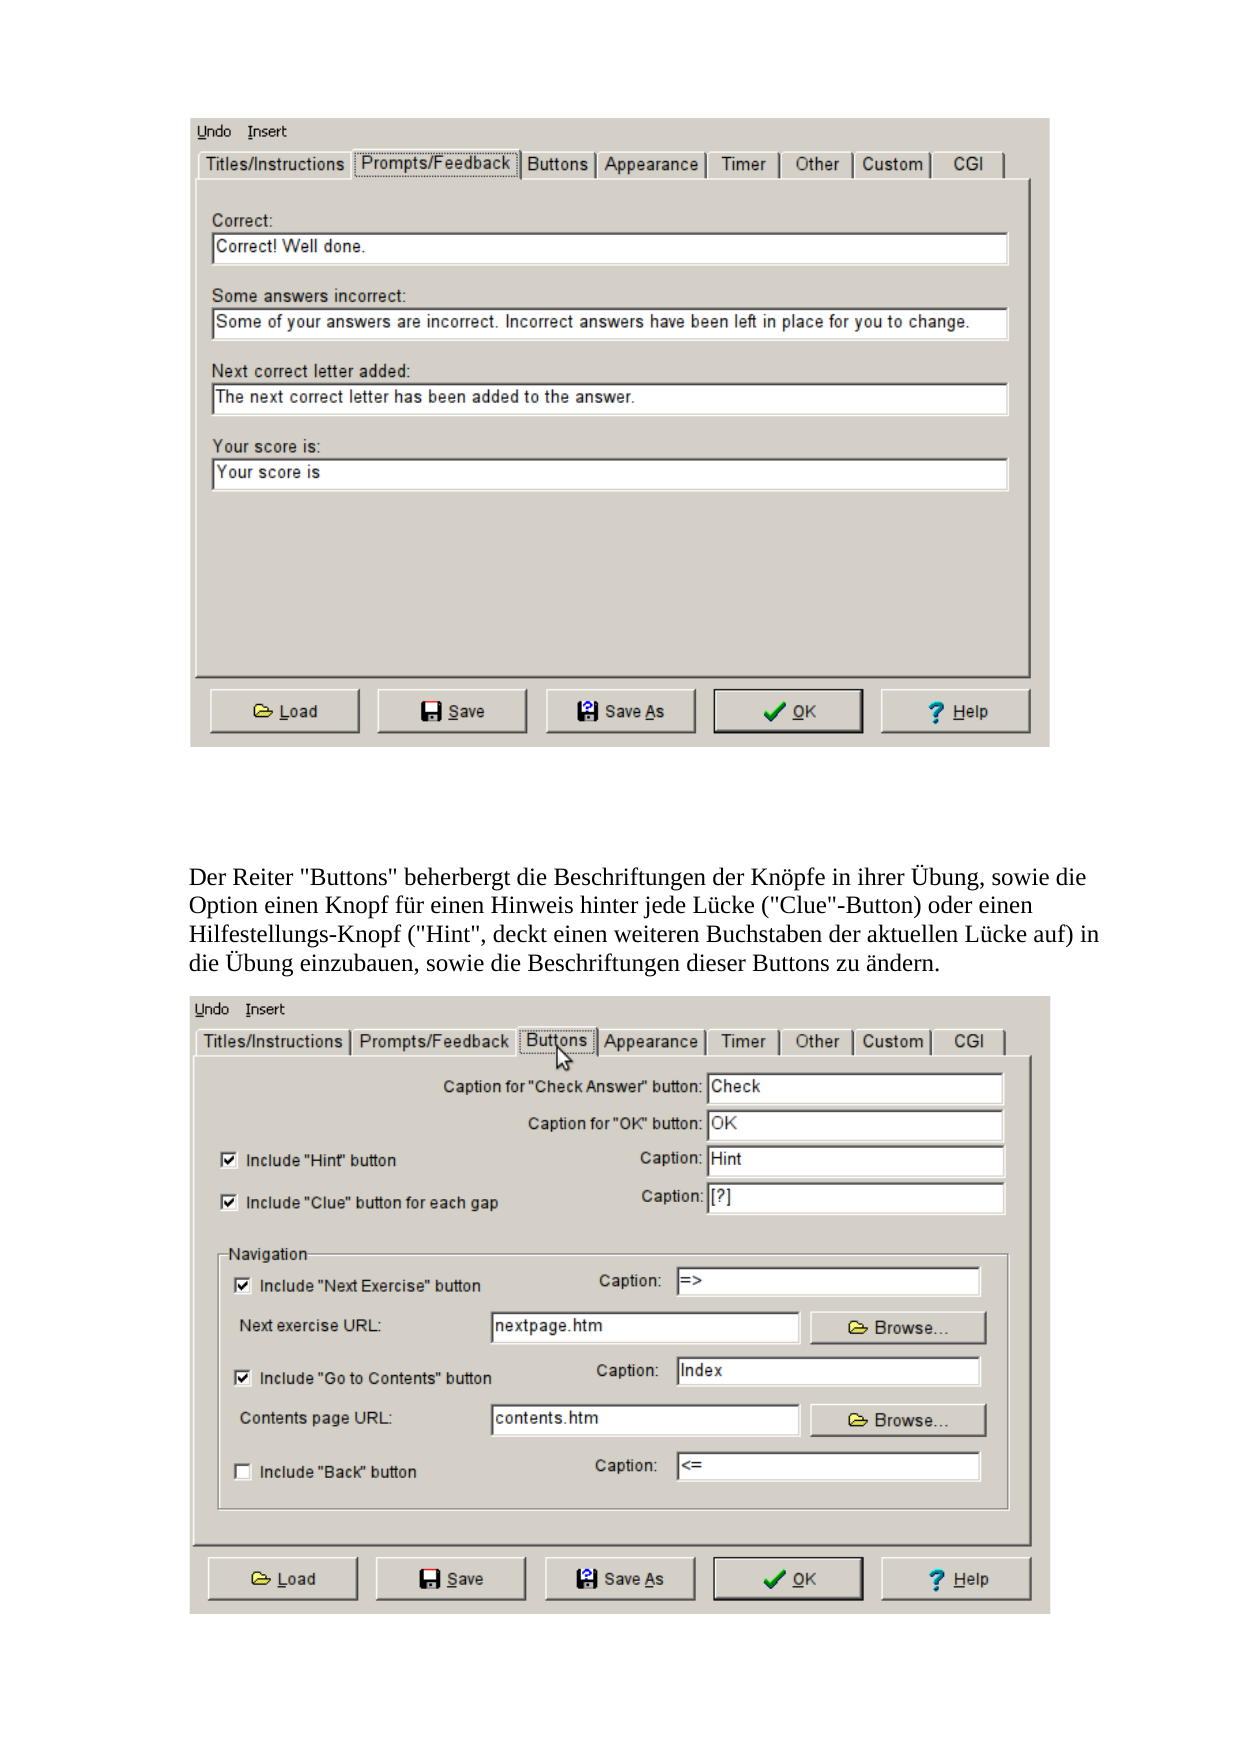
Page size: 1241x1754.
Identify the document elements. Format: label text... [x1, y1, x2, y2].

picture [189, 996, 1051, 1614]
text Der Reiter "Buttons" beherbergt die Beschriftungen der Knöpfe in ihrer Übung, sowie die Option einen Knopf für einen Hinweis hinter jede Lücke ("Clue"-Button) oder einen Hilfestellungs-Knopf ("Hint", deckt einen weiteren Buchstaben der aktuellen Lücke auf) in die Übung einzubauen, sowie die Beschriftungen dieser Buttons zu ändern. [188, 862, 1122, 977]
picture [190, 118, 1050, 747]
